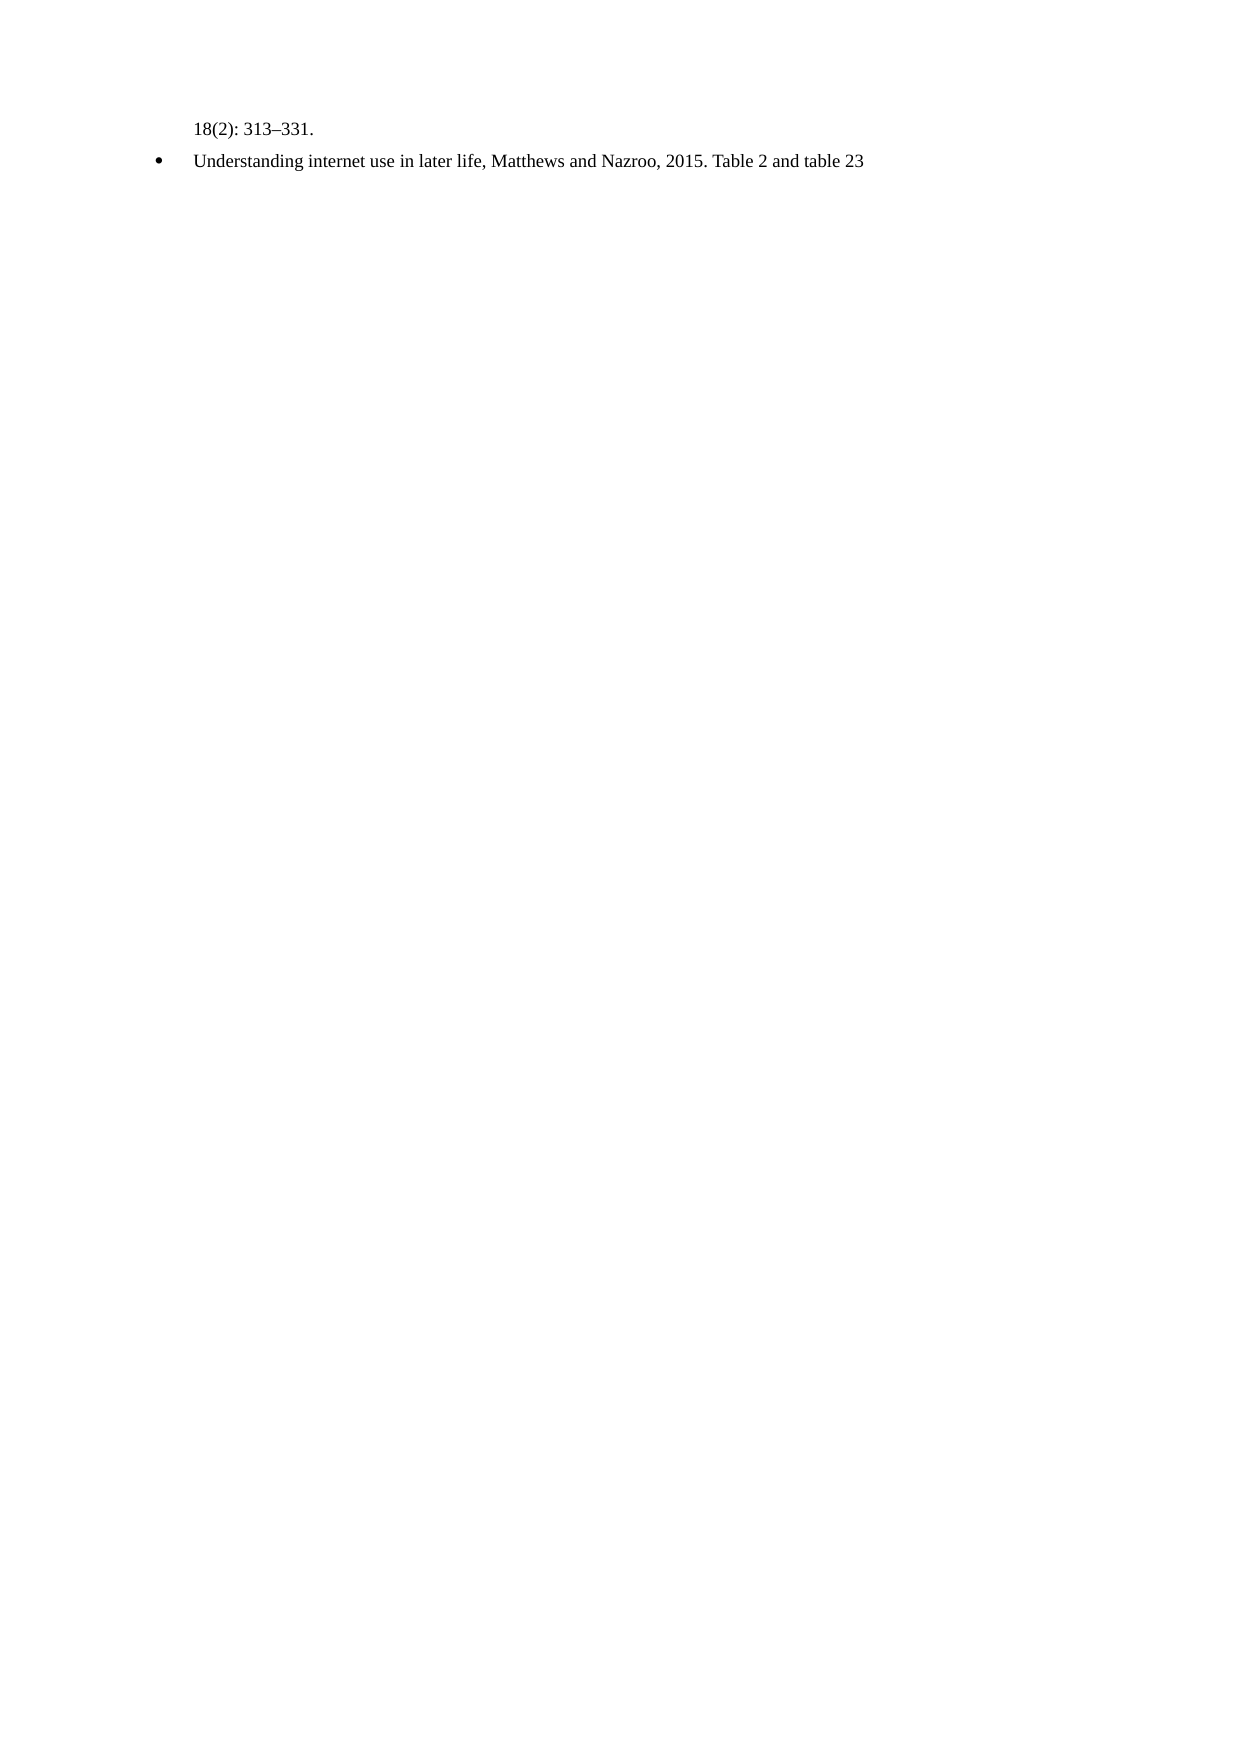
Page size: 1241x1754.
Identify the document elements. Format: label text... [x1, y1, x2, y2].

list 18(2): 313–331. [156, 118, 1122, 140]
list Understanding internet use in later life, Matthews and Nazroo, 2015. Table 2 and table 23 [156, 150, 1122, 172]
